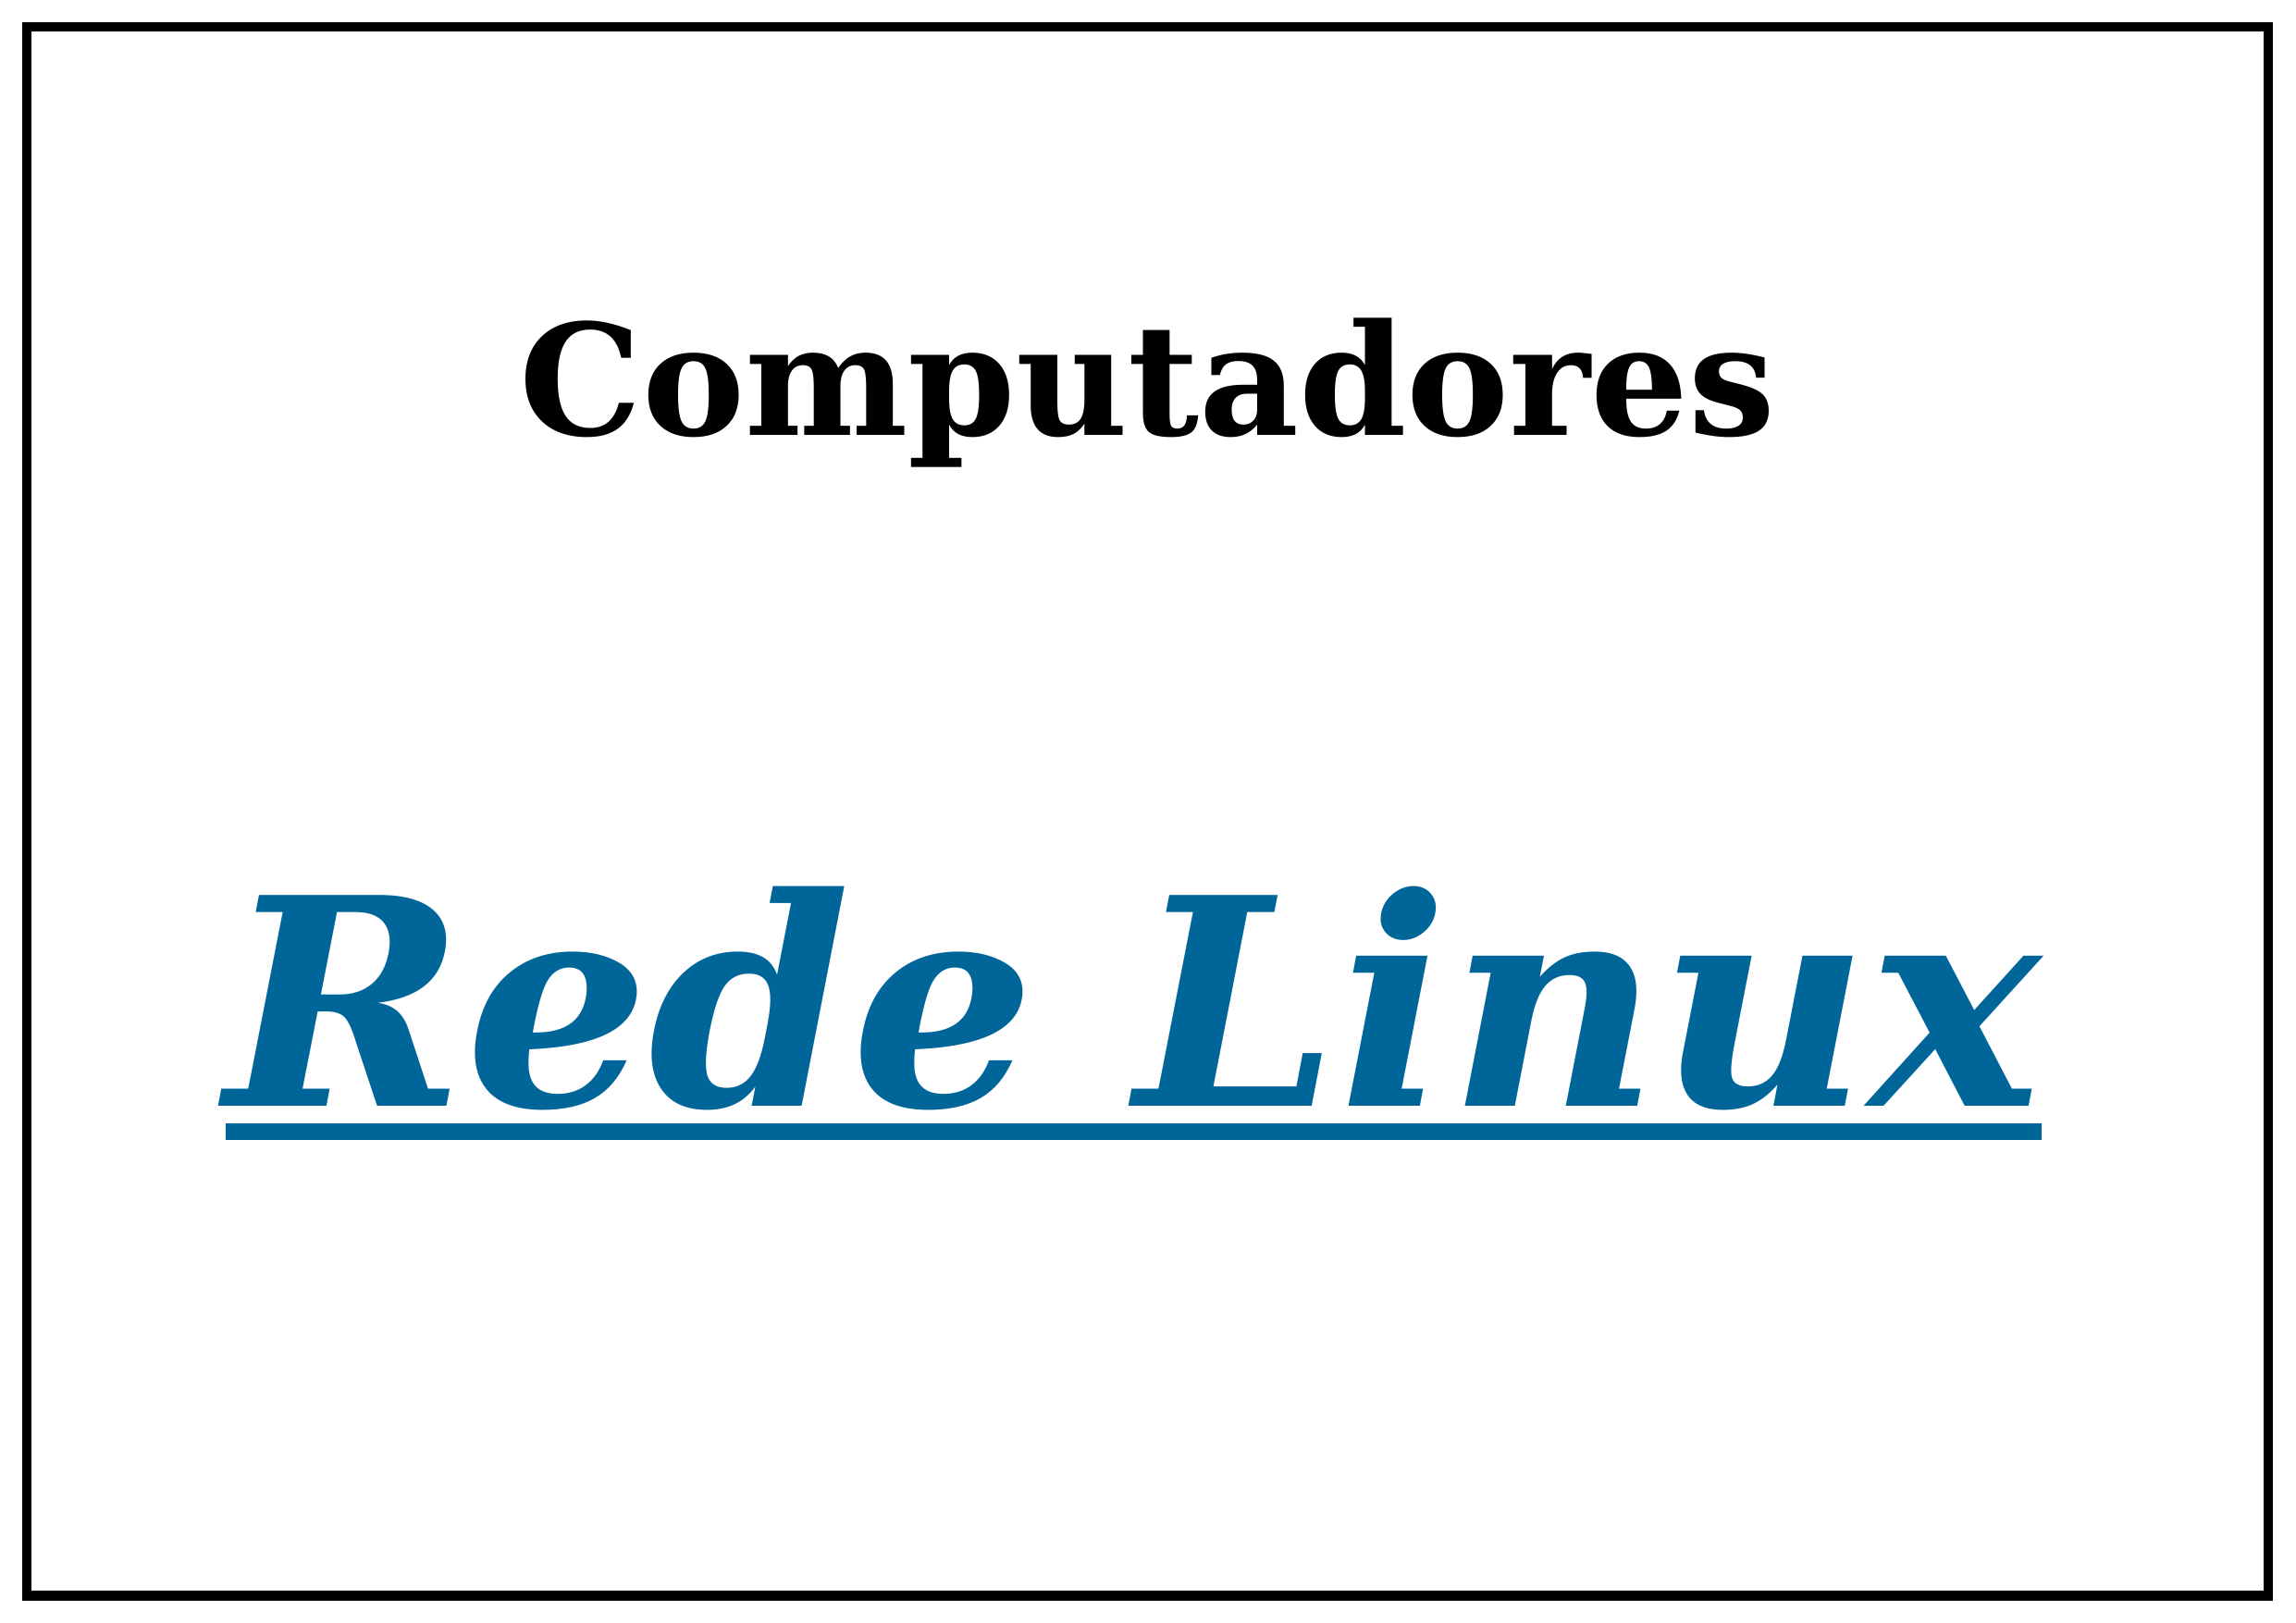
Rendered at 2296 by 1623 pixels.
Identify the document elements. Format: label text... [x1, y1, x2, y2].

text Rede Linux [114, 835, 2181, 1174]
text Computadores [114, 291, 2181, 472]
